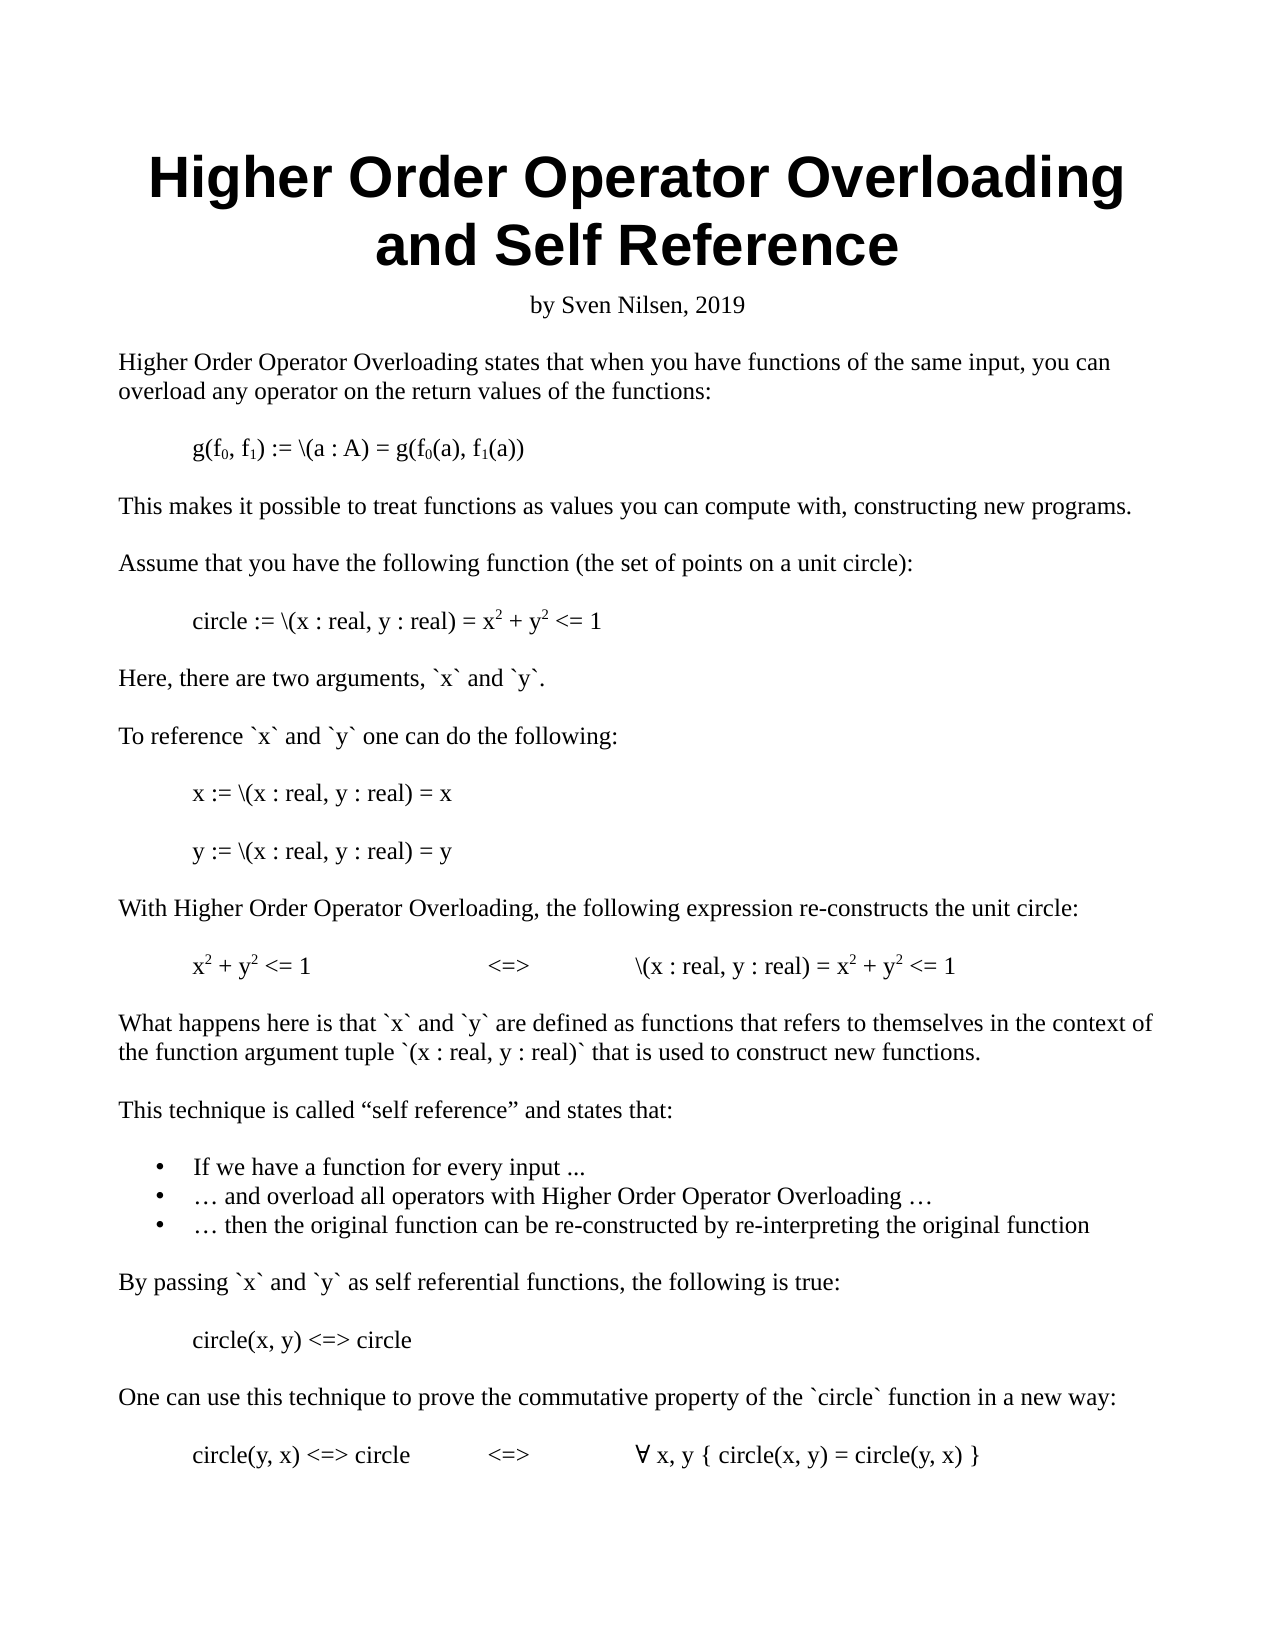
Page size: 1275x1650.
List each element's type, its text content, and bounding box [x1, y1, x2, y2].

list … and overload all operators with Higher Order Operator Overloading … [156, 1181, 1157, 1210]
text One can use this technique to prove the commutative property of the `circle` function in a new way: [118, 1382, 1157, 1411]
text To reference `x` and `y` one can do the following: [118, 721, 1157, 750]
list … then the original function can be re-constructed by re-interpreting the original function [156, 1210, 1157, 1238]
text What happens here is that `x` and `y` are defined as functions that refers to themselves in the context of the function argument tuple `(x : real, y : real)` that is used to construct new functions. [118, 1008, 1157, 1066]
text x := \(x : real, y : real) = x [118, 778, 1157, 807]
text x2 + y2 <= 1 <=> \(x : real, y : real) = x2 + y2 <= 1 [118, 951, 1157, 980]
list If we have a function for every input ... [156, 1152, 1157, 1181]
text y := \(x : real, y : real) = y [118, 836, 1157, 865]
text This makes it possible to treat functions as values you can compute with, constructing new programs. [118, 491, 1157, 520]
text circle(x, y) <=> circle [118, 1325, 1157, 1353]
text This technique is called “self reference” and states that: [118, 1095, 1157, 1123]
text Assume that you have the following function (the set of points on a unit circle): [118, 548, 1157, 577]
title Higher Order Operator Overloading and Self Reference [118, 143, 1157, 277]
text With Higher Order Operator Overloading, the following expression re-constructs the unit circle: [118, 893, 1157, 922]
text g(f0, f1) := \(a : A) = g(f0(a), f1(a)) [118, 433, 1157, 462]
text by Sven Nilsen, 2019 [118, 290, 1157, 318]
text circle(y, x) <=> circle <=> ∀ x, y { circle(x, y) = circle(y, x) } [118, 1440, 1157, 1468]
text By passing `x` and `y` as self referential functions, the following is true: [118, 1267, 1157, 1296]
text Here, there are two arguments, `x` and `y`. [118, 663, 1157, 692]
text circle := \(x : real, y : real) = x2 + y2 <= 1 [118, 606, 1157, 635]
text Higher Order Operator Overloading states that when you have functions of the same input, you can overload any operator on the return values of the functions: [118, 347, 1157, 405]
